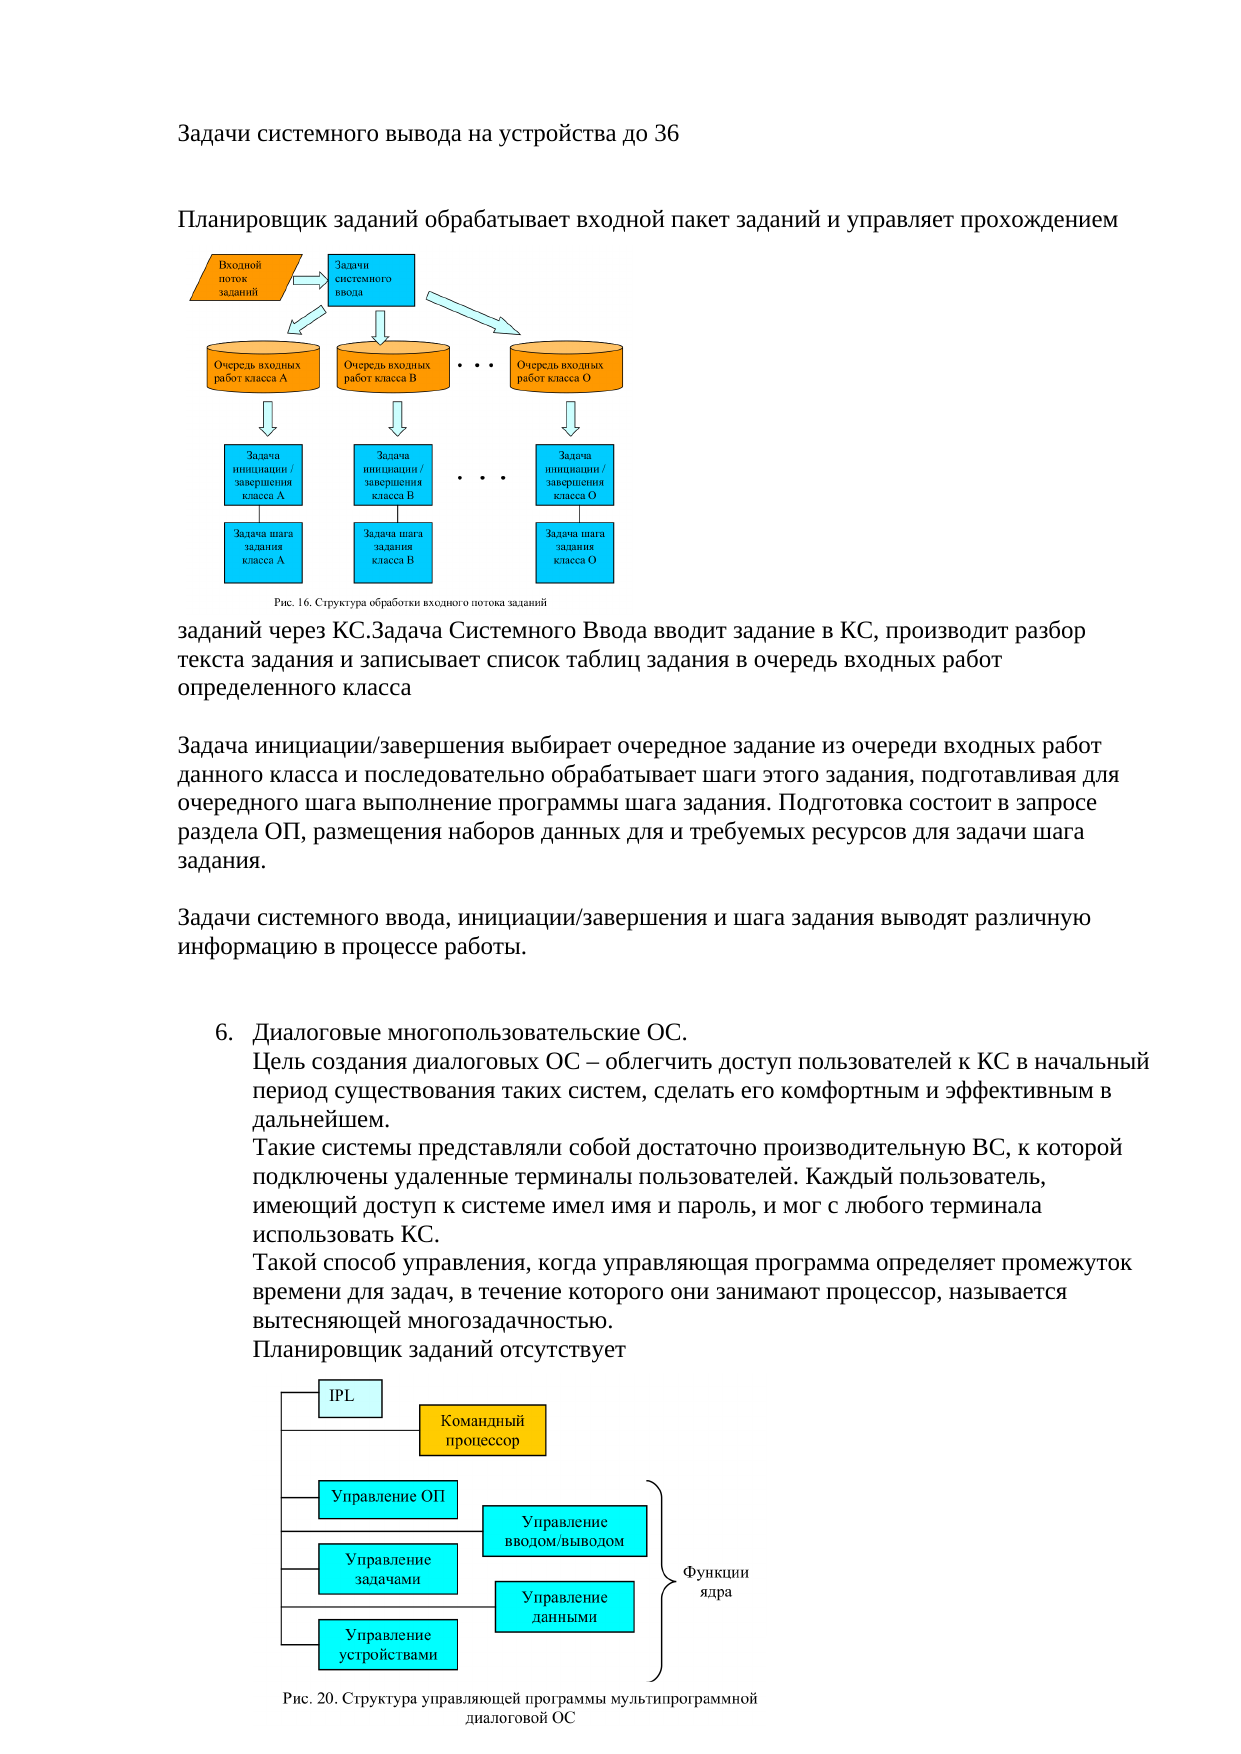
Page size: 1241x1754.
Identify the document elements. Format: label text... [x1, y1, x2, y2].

picture [186, 245, 633, 615]
text Задача инициации/завершения выбирает очередное задание из очереди входных работ данного класса и последовательно обрабатывает шаги этого задания, подготавливая для очередного шага выполнение программы шага задания. Подготовка состоит в запросе раздела ОП, размещения наборов данных для и требуемых ресурсов для задачи шага задания. [177, 730, 1152, 874]
list Диалоговые многопользовательские ОС. [215, 1017, 1152, 1046]
text Задачи системного вывода на устройства до 36 [177, 118, 1152, 147]
list Такие системы представляли собой достаточно производительную ВС, к которой подключены удаленные терминалы пользователей. Каждый пользователь, имеющий доступ к системе имел имя и пароль, и мог с любого терминала использовать КС. [215, 1132, 1152, 1247]
list Планировщик заданий отсутствует [215, 1334, 1152, 1362]
list Такой способ управления, когда управляющая программа определяет промежуток времени для задач, в течение которого они занимают процессор, называется вытесняющей многозадачностью. [215, 1247, 1152, 1334]
list Цель создания диалоговых ОС – облегчить доступ пользователей к КС в начальный период существования таких систем, сделать его комфортным и эффективным в дальнейшем. [215, 1046, 1152, 1132]
text Задачи системного ввода, инициации/завершения и шага задания выводят различную информацию в процессе работы. [177, 902, 1152, 960]
picture [252, 1373, 767, 1726]
text Планировщик заданий обрабатывает входной пакет заданий и управляет прохождением заданий через КС.Задача Системного Ввода вводит задание в КС, производит разбор текста задания и записывает список таблиц задания в очередь входных работ определенного класса [177, 204, 1152, 701]
